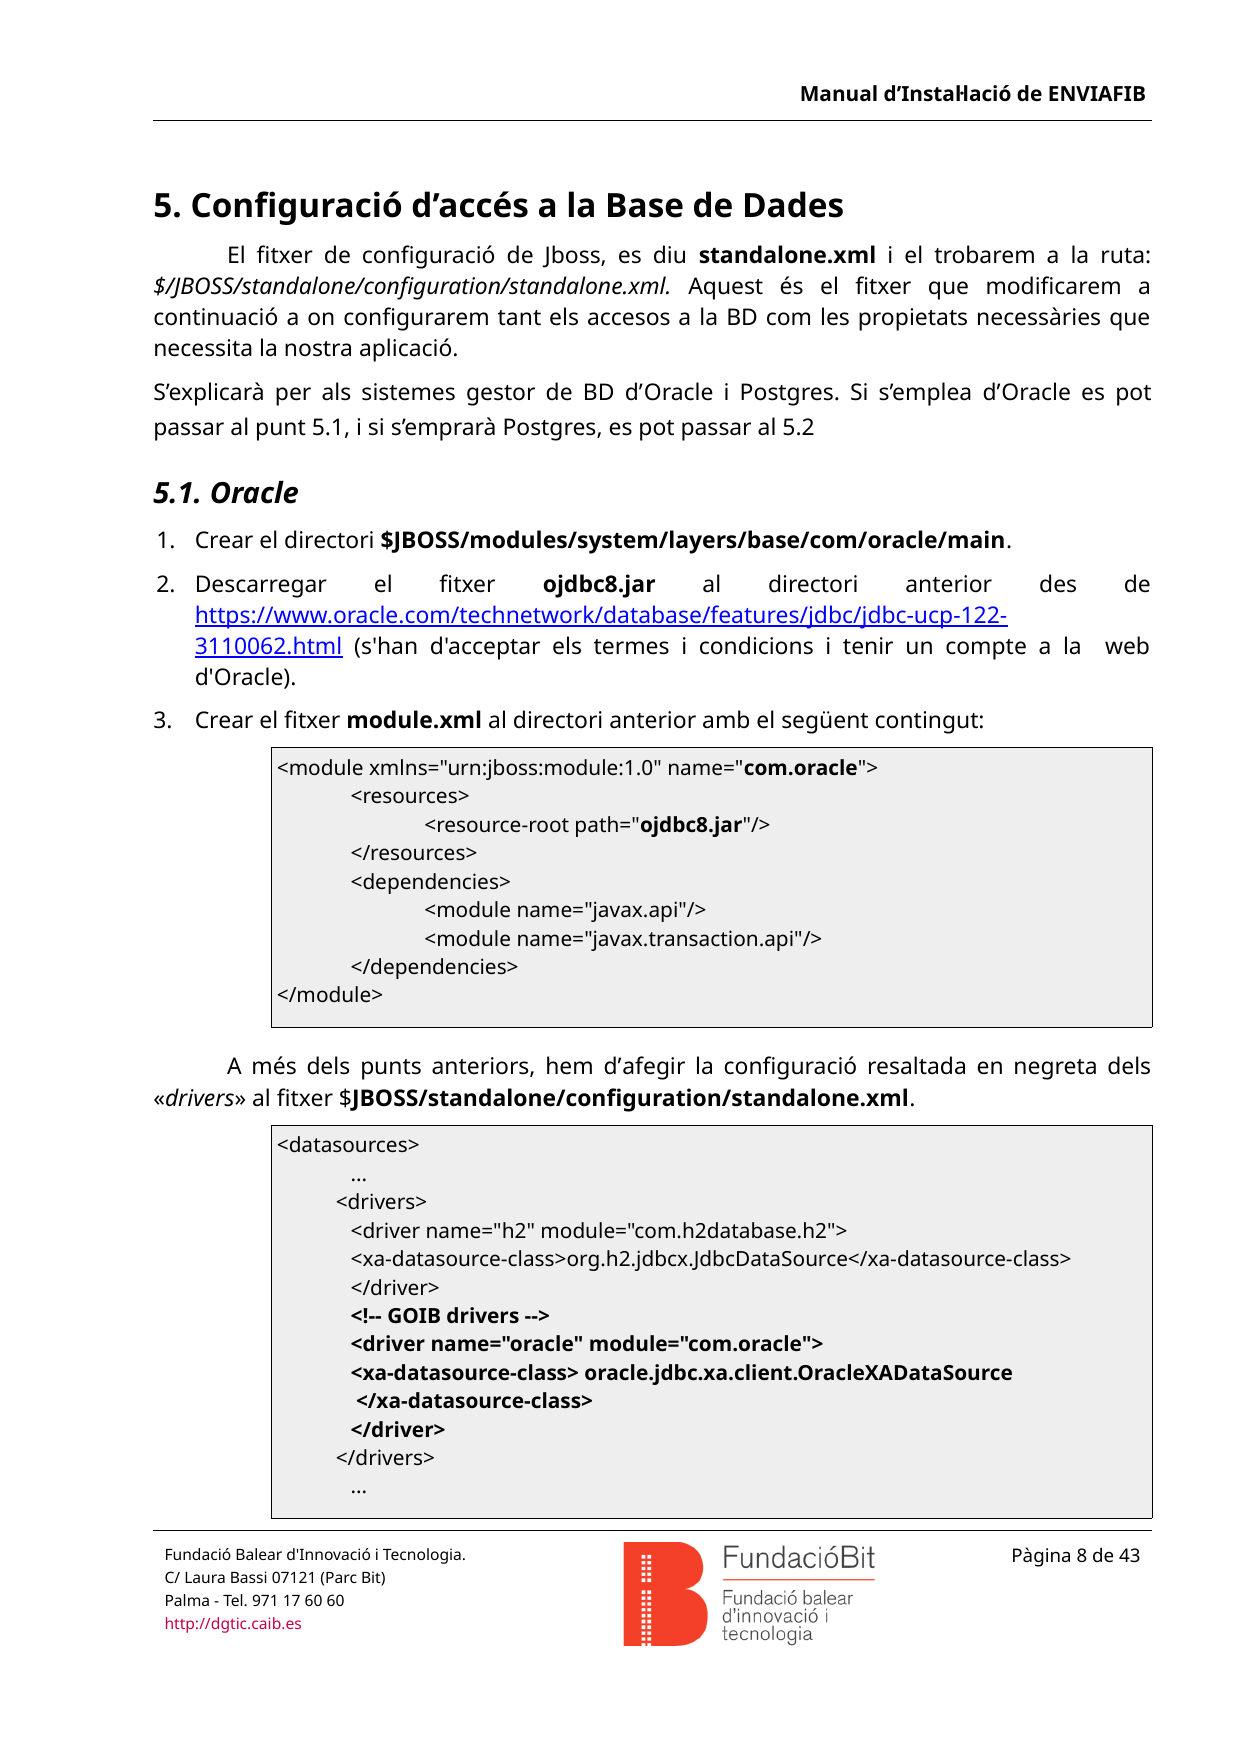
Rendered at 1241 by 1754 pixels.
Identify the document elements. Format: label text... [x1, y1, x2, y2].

text A més dels punts anteriors, hem d’afegir la configuració resaltada en negreta dels «drivers» al fitxer $JBOSS/standalone/configuration/standalone.xml. [153, 1050, 1152, 1113]
text S’explicarà per als sistemes gestor de BD d’Oracle i Postgres. Si s’emplea d’Oracle es pot passar al punt 5.1, i si s’emprarà Postgres, es pot passar al 5.2 [153, 375, 1152, 443]
subtitle Configuració d’accés a la Base de Dades [153, 181, 1152, 227]
table_header <datasources> ... <drivers> <driver name="h2" module="com.h2database.h2"> <xa-datasource-class>org.h2.jdbcx.JdbcDataSource</xa-datasource-class> </driver> <!-- GOIB drivers --> <driver name="oracle" module="com.oracle"> <xa-datasource-class> oracle.jdbc.xa.client.OracleXADataSource </xa-datasource-class> </driver> </drivers> ... [272, 1126, 1152, 1518]
list Crear el directori $JBOSS/modules/system/layers/base/com/oracle/main. [156, 524, 1152, 556]
table_header <module xmlns="urn:jboss:module:1.0" name="com.oracle"> <resources> <resource-root path="ojdbc8.jar"/> </resources> <dependencies> <module name="javax.api"/> <module name="javax.transaction.api"/> </dependencies> </module> [272, 748, 1152, 1027]
text El fitxer de configuració de Jboss, es diu standalone.xml i el trobarem a la ruta: $/JBOSS/standalone/configuration/standalone.xml. Aquest és el fitxer que modificarem a continuació a on configurarem tant els accesos a la BD com les propietats necessàries que necessita la nostra aplicació. [153, 239, 1152, 364]
list Descarregar el fitxer ojdbc8.jar al directori anterior des de https://www.oracle.com/technetwork/database/features/jdbc/jdbc-ucp-122-3110062.html (s'han d'acceptar els termes i condicions i tenir un compte a la web d'Oracle). [156, 567, 1152, 692]
picture [623, 1542, 875, 1646]
list Crear el fitxer module.xml al directori anterior amb el següent contingut: [153, 704, 1152, 736]
subtitle Oracle [153, 472, 1152, 512]
